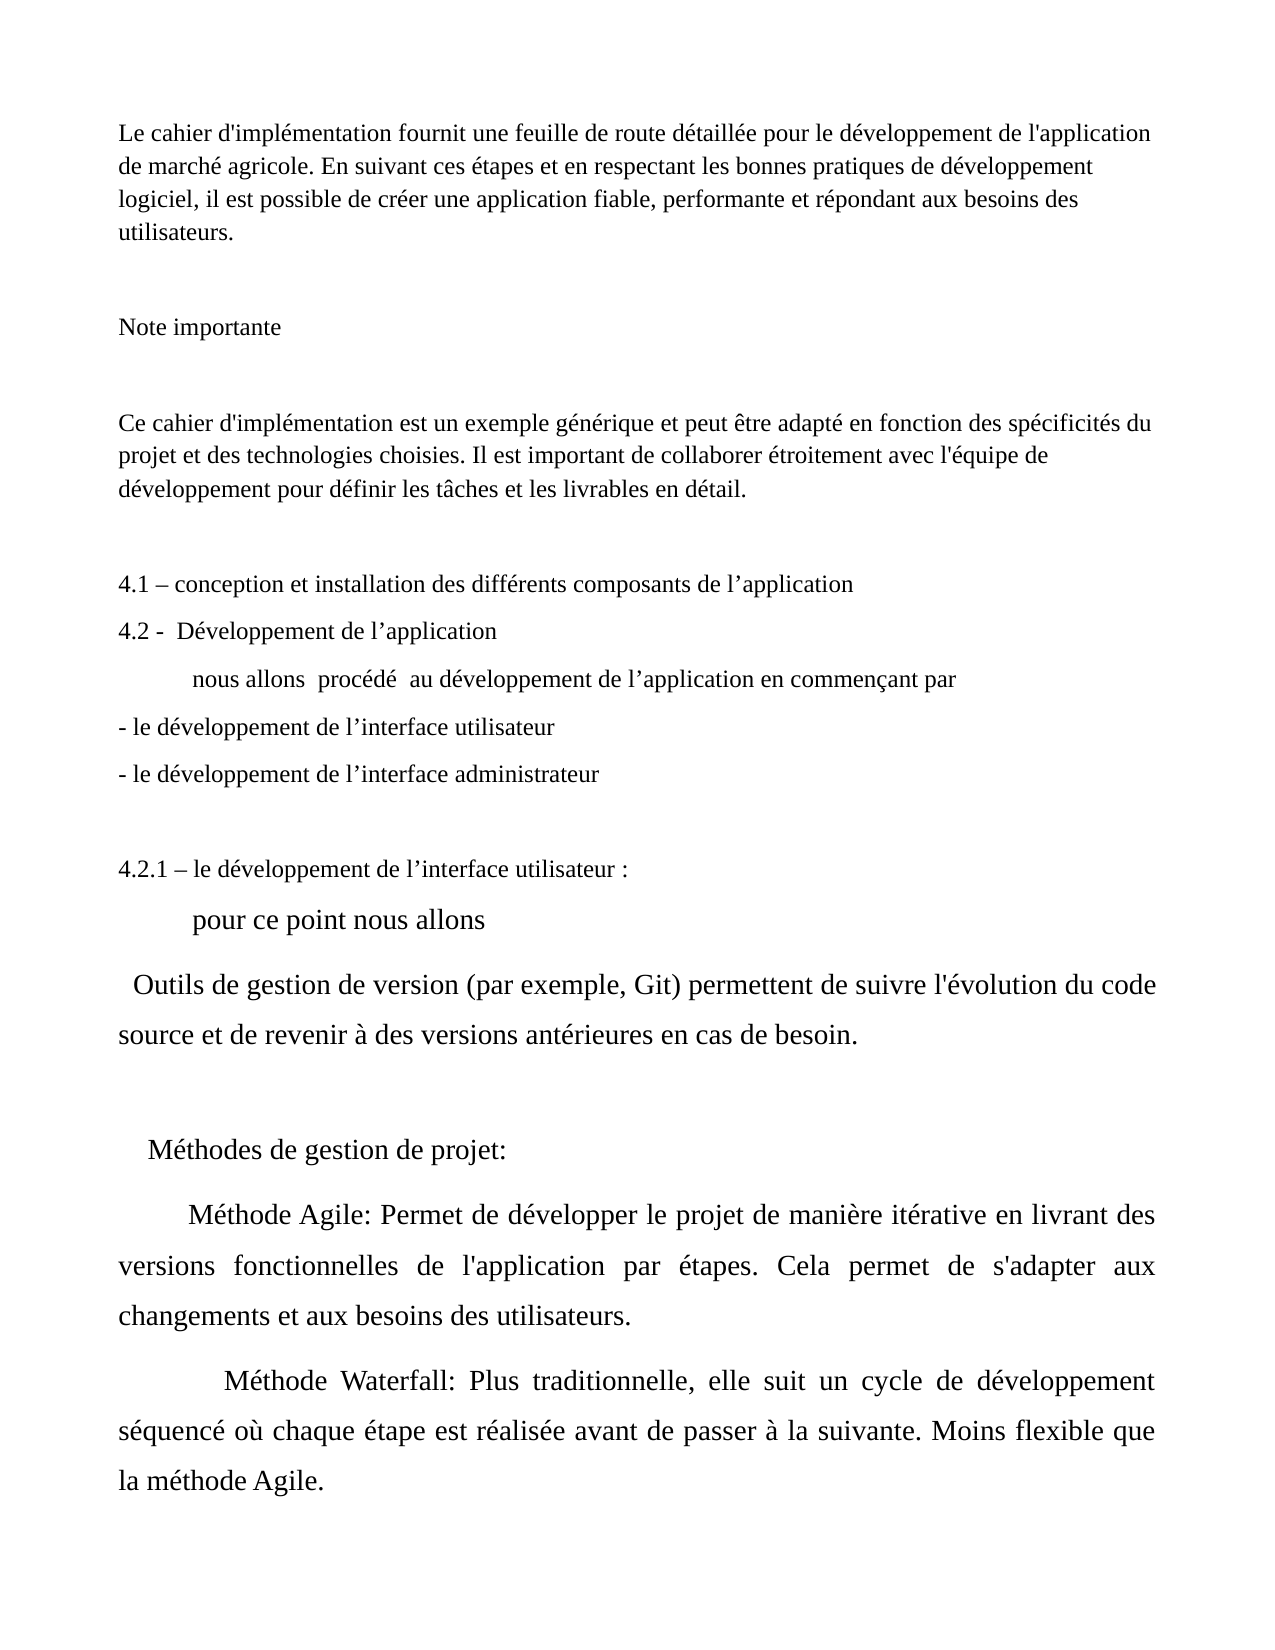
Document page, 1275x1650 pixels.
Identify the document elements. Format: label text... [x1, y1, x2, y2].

text - le développement de l’interface administrateur [118, 759, 1157, 788]
text Méthode Agile: Permet de développer le projet de manière itérative en livrant des versions fonctionnelles de l'application par étapes. Cela permet de s'adapter aux changements et aux besoins des utilisateurs. [118, 1197, 1157, 1332]
text Outils de gestion de version (par exemple, Git) permettent de suivre l'évolution du code source et de revenir à des versions antérieures en cas de besoin. [118, 967, 1157, 1051]
text 4.2.1 – le développement de l’interface utilisateur : [118, 854, 1157, 883]
text Méthode Waterfall: Plus traditionnelle, elle suit un cycle de développement séquencé où chaque étape est réalisée avant de passer à la suivante. Moins flexible que la méthode Agile. [118, 1363, 1157, 1497]
text 4.1 – conception et installation des différents composants de l’application [118, 569, 1157, 598]
text 4.2 - Développement de l’application [118, 616, 1157, 645]
text Ce cahier d'implémentation est un exemple générique et peut être adapté en fonction des spécificités du projet et des technologies choisies. Il est important de collaborer étroitement avec l'équipe de développement pour définir les tâches et les livrables en détail. [118, 408, 1157, 502]
text nous allons procédé au développement de l’application en commençant par [118, 664, 1157, 693]
text Le cahier d'implémentation fournit une feuille de route détaillée pour le développement de l'application de marché agricole. En suivant ces étapes et en respectant les bonnes pratiques de développement logiciel, il est possible de créer une application fiable, performante et répondant aux besoins des utilisateurs. [118, 118, 1157, 246]
text pour ce point nous allons [118, 902, 1157, 936]
text - le développement de l’interface utilisateur [118, 712, 1157, 740]
text Note importante [118, 312, 1157, 341]
text Méthodes de gestion de projet: [118, 1132, 1157, 1166]
